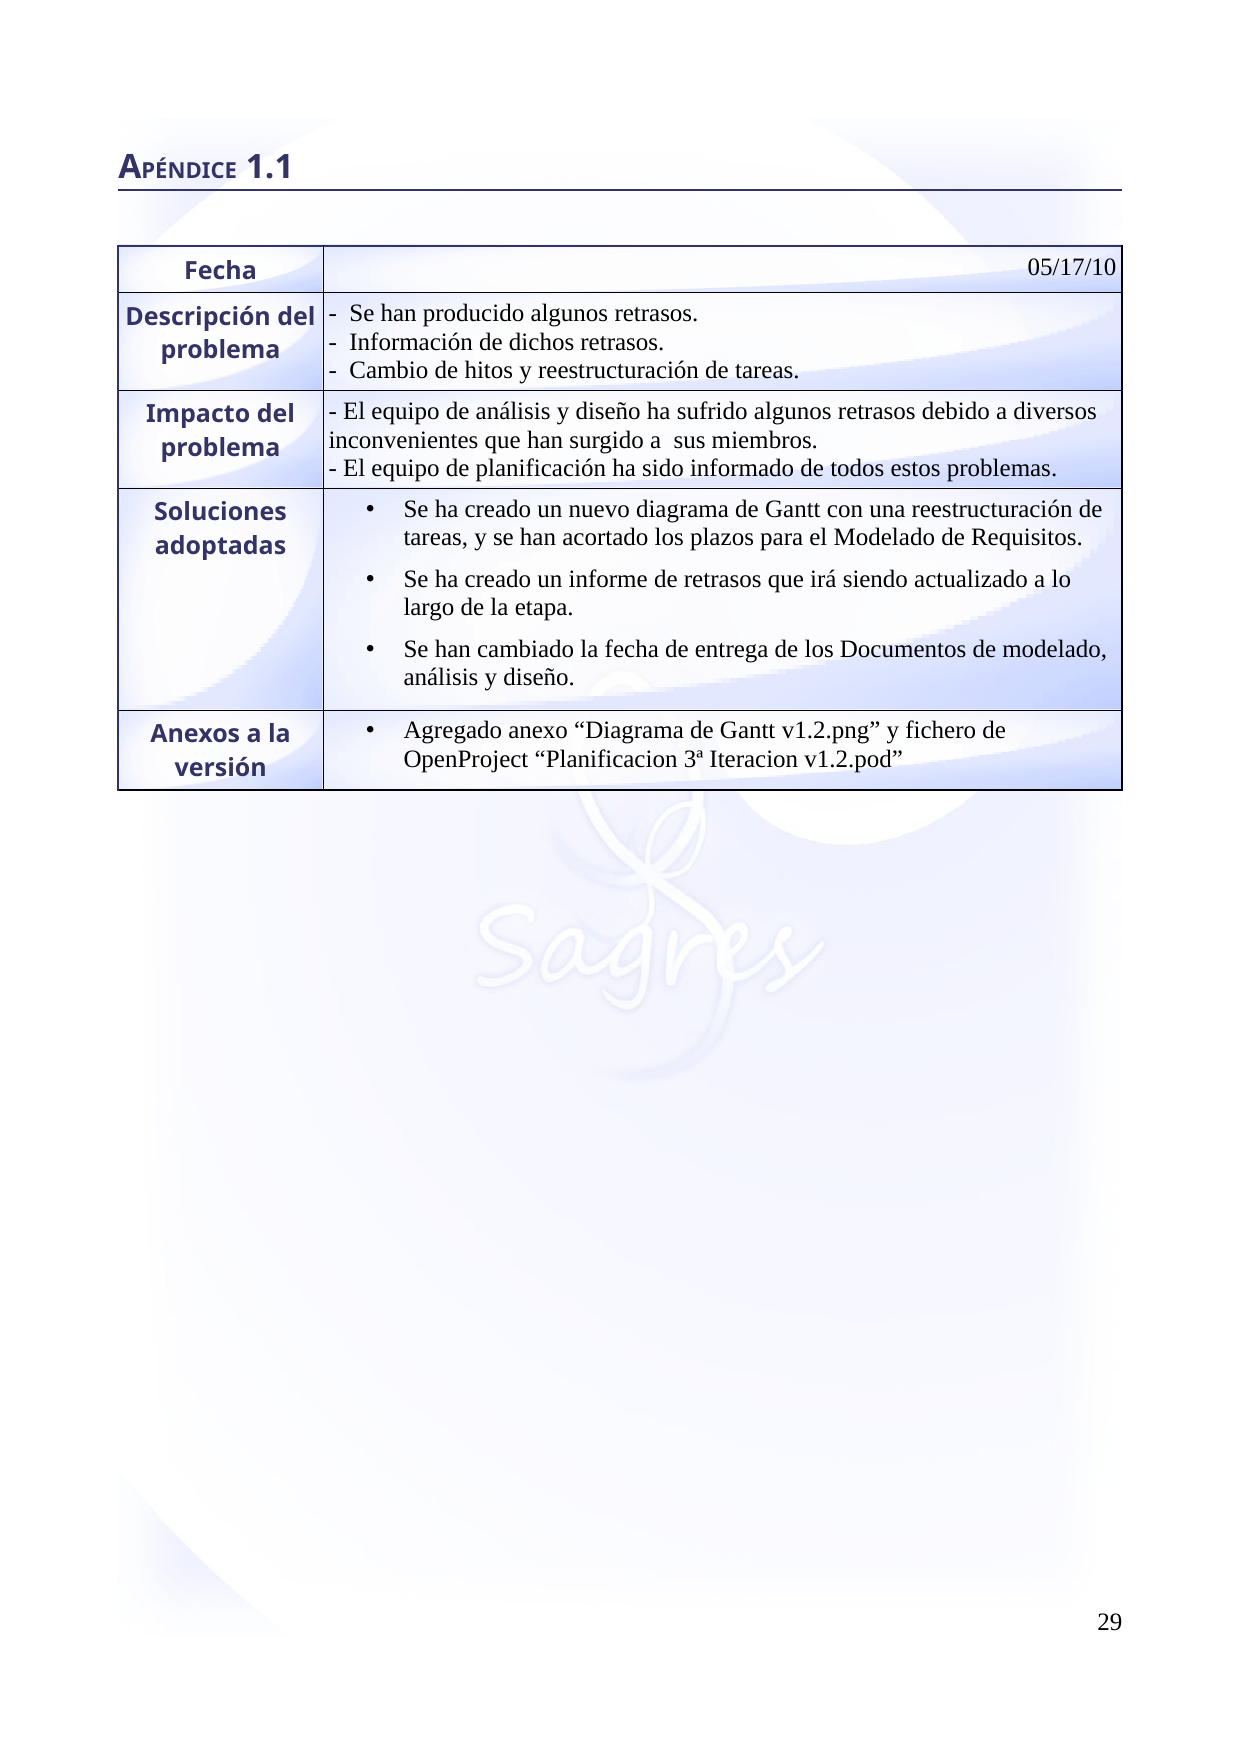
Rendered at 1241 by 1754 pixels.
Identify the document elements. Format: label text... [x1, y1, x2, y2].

picture [118, 118, 1122, 143]
table_cell - Se han producido algunos retrasos. - Información de dichos retrasos. - Cambio de hitos y reestructuración de tareas. [324, 293, 1121, 390]
table_header 17/05/10 [324, 247, 1121, 292]
picture [118, 191, 1122, 245]
table_cell Soluciones adoptadas [119, 489, 323, 709]
table_header Fecha [119, 247, 323, 292]
table_cell Agregado anexo “Diagrama de Gantt v1.2.png” y fichero de OpenProject “Planificacion 3ª Iteracion v1.2.pod” [324, 711, 1121, 789]
table_cell Descripción del problema [119, 293, 323, 390]
picture [118, 791, 1122, 1636]
table_cell Impacto del problema [119, 391, 323, 488]
table_cell Anexos a la versión [119, 711, 323, 789]
subtitle Apéndice 1.1 [118, 143, 1122, 189]
table_cell Se ha creado un nuevo diagrama de Gantt con una reestructuración de tareas, y se han acortado los plazos para el Modelado de Requisitos. Se ha creado un informe de retrasos que irá siendo actualizado a lo largo de la etapa. Se han cambiado la fecha de entrega de los Documentos de modelado, análisis y diseño. [324, 489, 1121, 709]
table_cell - El equipo de análisis y diseño ha sufrido algunos retrasos debido a diversos inconvenientes que han surgido a sus miembros. - El equipo de planificación ha sido informado de todos estos problemas. [324, 391, 1121, 488]
